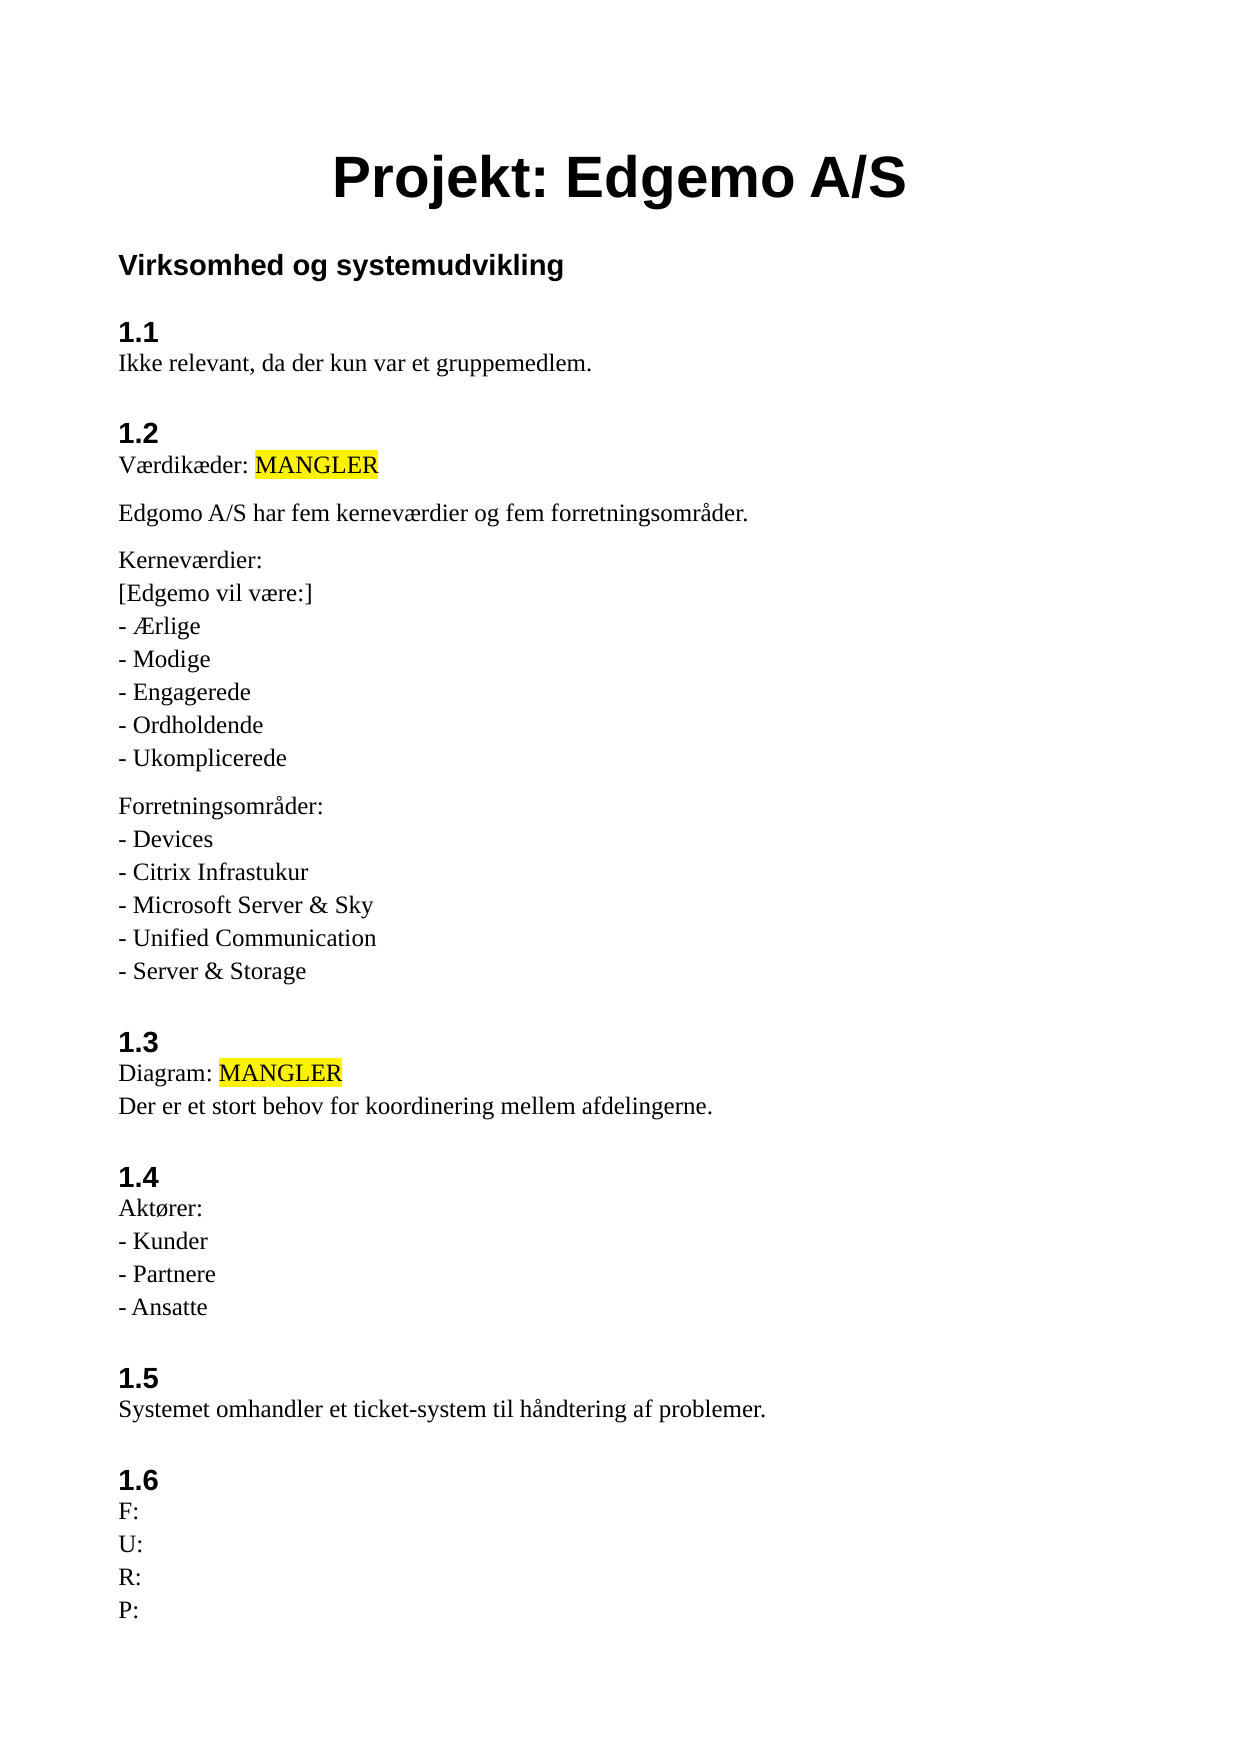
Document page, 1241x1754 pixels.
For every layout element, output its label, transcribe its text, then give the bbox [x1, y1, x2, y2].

text Edgomo A/S har fem kerneværdier og fem forretningsområder. [118, 498, 1122, 526]
text Forretningsområder: - Devices - Citrix Infrastukur - Microsoft Server & Sky - Unified Communication - Server & Storage [118, 791, 1122, 985]
subtitle 1.2 [118, 417, 1122, 450]
text Systemet omhandler et ticket-system til håndtering af problemer. [118, 1394, 1122, 1423]
text Værdikæder: MANGLER [118, 450, 1122, 479]
text Diagram: MANGLER Der er et stort behov for koordinering mellem afdelingerne. [118, 1058, 1122, 1120]
subtitle Virksomhed og systemudvikling [118, 248, 1122, 281]
text F: U: R: P: [118, 1496, 1122, 1624]
subtitle 1.5 [118, 1361, 1122, 1394]
subtitle 1.3 [118, 1024, 1122, 1058]
text Ikke relevant, da der kun var et gruppemedlem. [118, 348, 1122, 377]
text Projekt: Edgemo A/S [118, 143, 1122, 210]
subtitle 1.4 [118, 1159, 1122, 1193]
text Aktører: - Kunder - Partnere - Ansatte [118, 1193, 1122, 1321]
subtitle 1.1 [118, 314, 1122, 348]
subtitle 1.6 [118, 1463, 1122, 1496]
text Kerneværdier: [Edgemo vil være:] - Ærlige - Modige - Engagerede - Ordholdende - Ukomplicerede [118, 545, 1122, 772]
